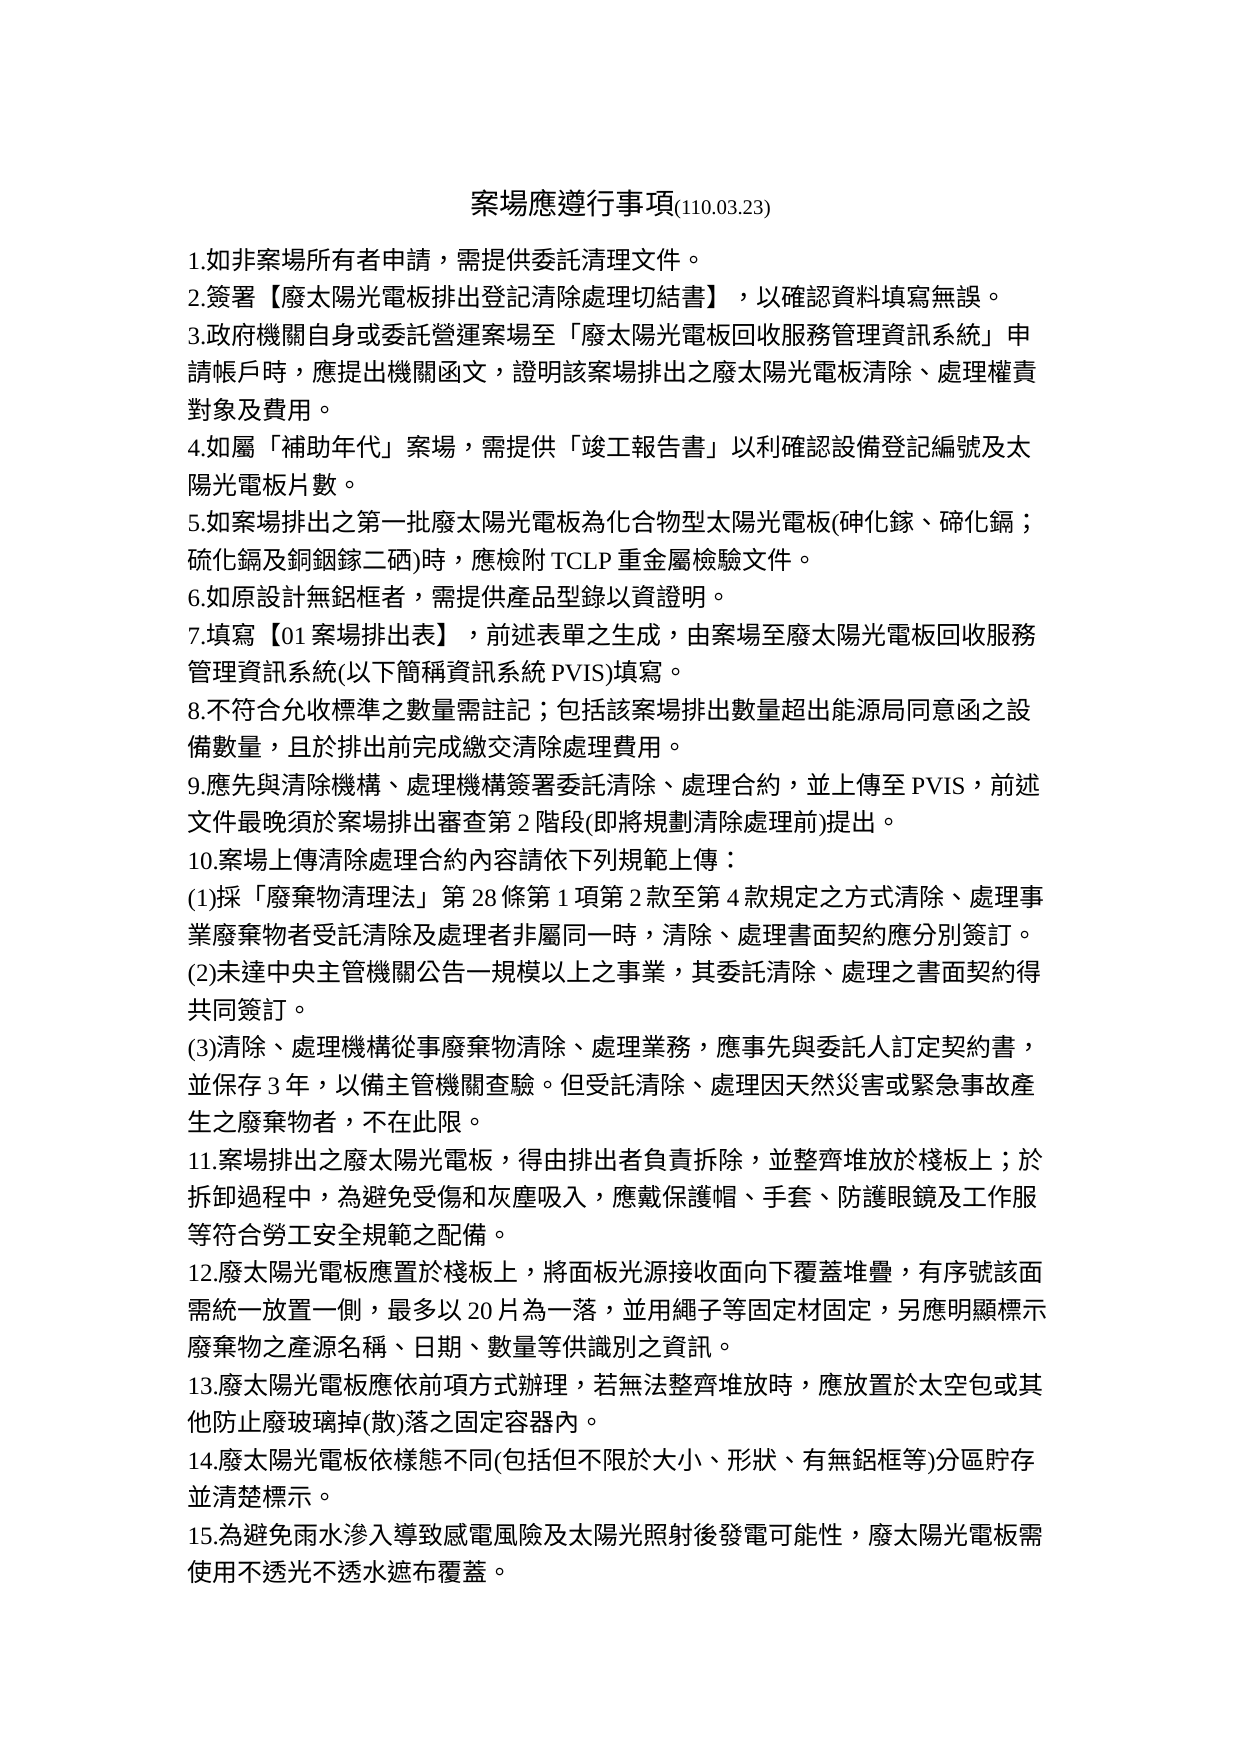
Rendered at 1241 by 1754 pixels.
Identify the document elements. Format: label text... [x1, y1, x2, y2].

text 14.廢太陽光電板依樣態不同(包括但不限於大小、形狀、有無鋁框等)分區貯存並清楚標示。 [187, 1439, 1053, 1514]
text 5.如案場排出之第一批廢太陽光電板為化合物型太陽光電板(砷化鎵、碲化鎘；硫化鎘及銅銦鎵二硒)時，應檢附TCLP重金屬檢驗文件。 [187, 502, 1053, 577]
text 案場應遵行事項(110.03.23) [187, 164, 1053, 239]
text 3.政府機關自身或委託營運案場至「廢太陽光電板回收服務管理資訊系統」申請帳戶時，應提出機關函文，證明該案場排出之廢太陽光電板清除、處理權責對象及費用。 [187, 314, 1053, 427]
text 4.如屬「補助年代」案場，需提供「竣工報告書」以利確認設備登記編號及太陽光電板片數。 [187, 427, 1053, 502]
text 6.如原設計無鋁框者，需提供產品型錄以資證明。 [187, 577, 1053, 614]
text (1)採「廢棄物清理法」第28條第1項第2款至第4款規定之方式清除、處理事業廢棄物者受託清除及處理者非屬同一時，清除、處理書面契約應分別簽訂。 [187, 877, 1053, 952]
text 10.案場上傳清除處理合約內容請依下列規範上傳： [187, 839, 1053, 877]
text (3)清除、處理機構從事廢棄物清除、處理業務，應事先與委託人訂定契約書，並保存3年，以備主管機關查驗。但受託清除、處理因天然災害或緊急事故產生之廢棄物者，不在此限。 [187, 1027, 1053, 1139]
text 13.廢太陽光電板應依前項方式辦理，若無法整齊堆放時，應放置於太空包或其他防止廢玻璃掉(散)落之固定容器內。 [187, 1364, 1053, 1439]
text 8.不符合允收標準之數量需註記；包括該案場排出數量超出能源局同意函之設備數量，且於排出前完成繳交清除處理費用。 [187, 689, 1053, 764]
text 12.廢太陽光電板應置於棧板上，將面板光源接收面向下覆蓋堆疊，有序號該面需統一放置一側，最多以20片為一落，並用繩子等固定材固定，另應明顯標示廢棄物之產源名稱、日期、數量等供識別之資訊。 [187, 1252, 1053, 1364]
text (2)未達中央主管機關公告一規模以上之事業，其委託清除、處理之書面契約得共同簽訂。 [187, 952, 1053, 1027]
text 2.簽署【廢太陽光電板排出登記清除處理切結書】，以確認資料填寫無誤。 [187, 277, 1053, 314]
text 7.填寫【01案場排出表】，前述表單之生成，由案場至廢太陽光電板回收服務管理資訊系統(以下簡稱資訊系統PVIS)填寫。 [187, 614, 1053, 689]
text 11.案場排出之廢太陽光電板，得由排出者負責拆除，並整齊堆放於棧板上；於拆卸過程中，為避免受傷和灰塵吸入，應戴保護帽、手套、防護眼鏡及工作服等符合勞工安全規範之配備。 [187, 1139, 1053, 1252]
text 15.為避免雨水滲入導致感電風險及太陽光照射後發電可能性，廢太陽光電板需使用不透光不透水遮布覆蓋。 [187, 1514, 1053, 1589]
text 9.應先與清除機構、處理機構簽署委託清除、處理合約，並上傳至PVIS，前述文件最晚須於案場排出審查第2階段(即將規劃清除處理前)提出。 [187, 764, 1053, 839]
text 1.如非案場所有者申請，需提供委託清理文件。 [187, 239, 1053, 277]
